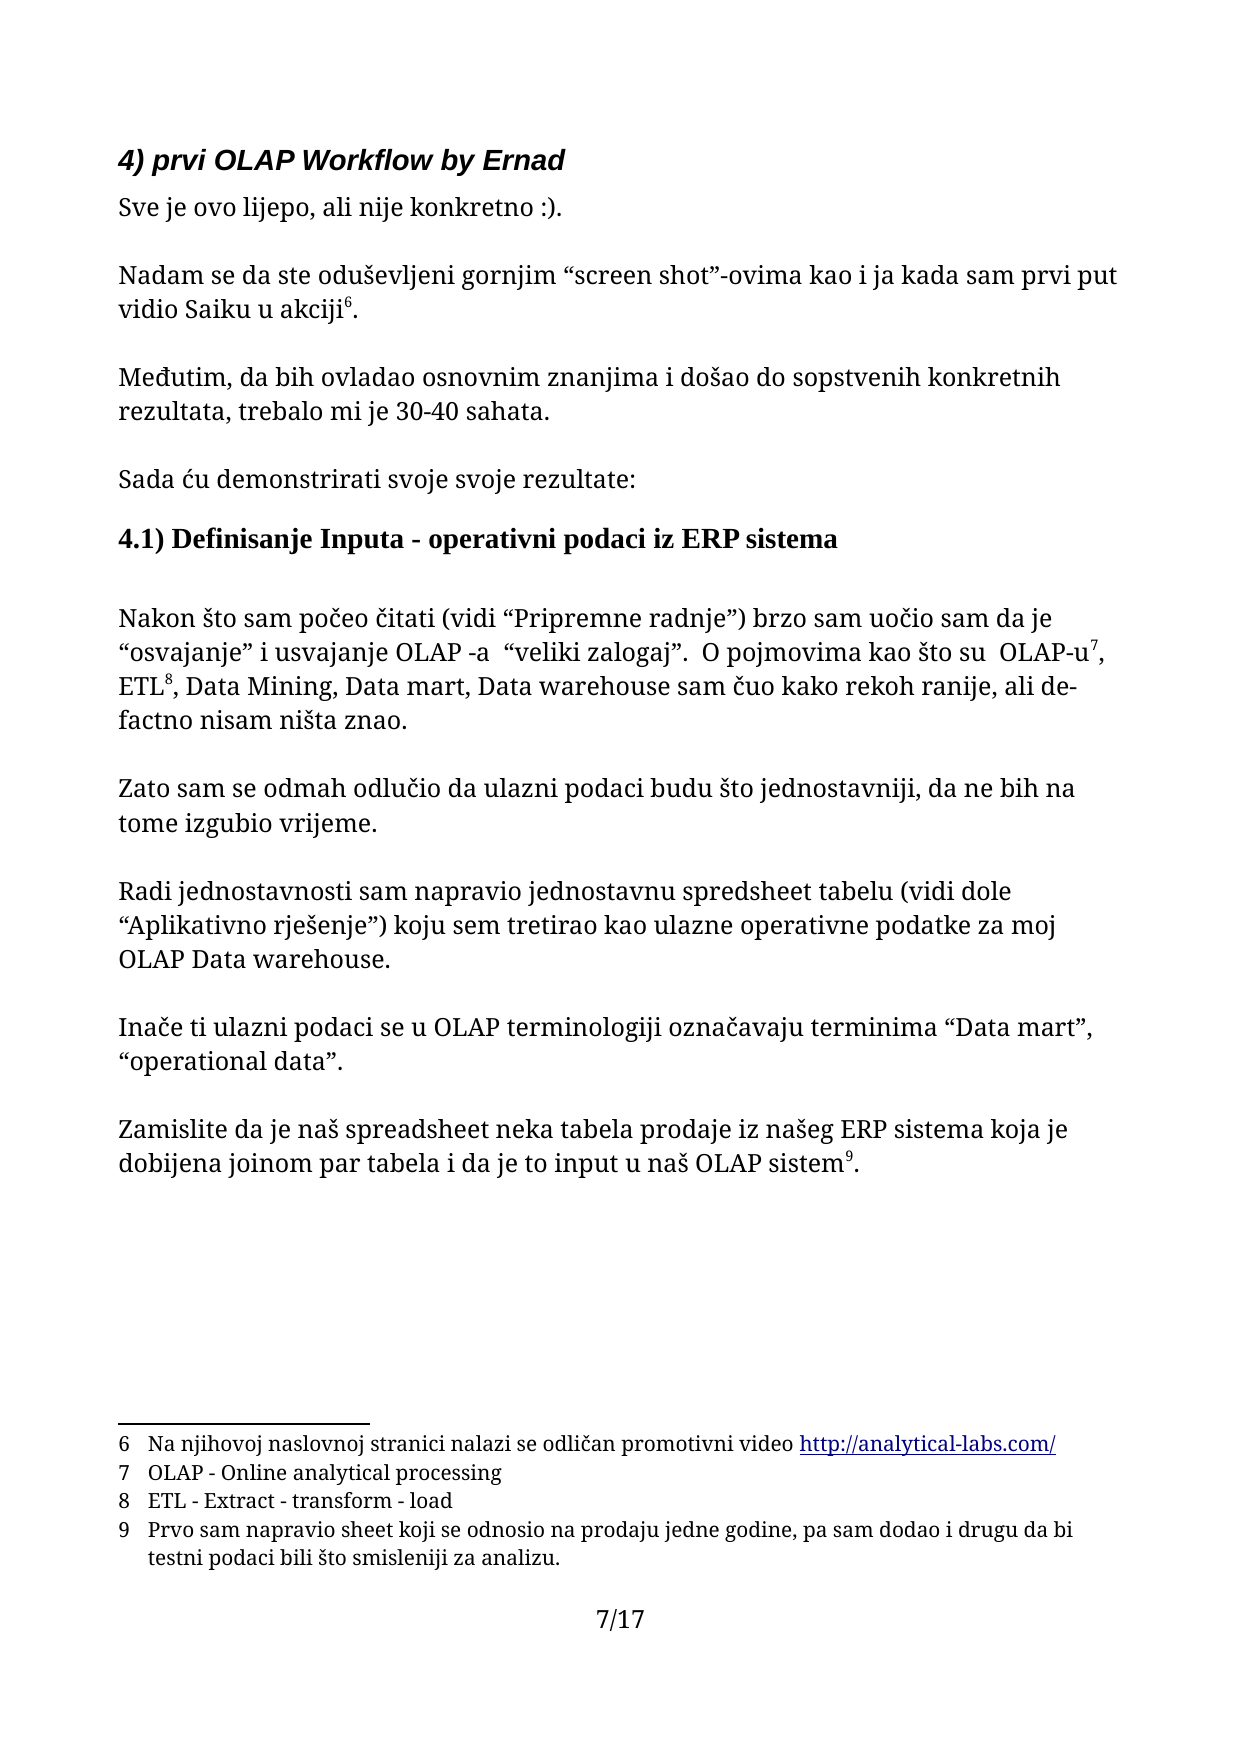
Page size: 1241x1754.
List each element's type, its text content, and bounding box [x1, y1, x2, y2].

text Inače ti ulazni podaci se u OLAP terminologiji označavaju terminima “Data mart”, “operational data”. [118, 1009, 1122, 1078]
text Prvo sam napravio sheet koji se odnosio na prodaju jedne godine, pa sam dodao i drugu da bi testni podaci bili što smisleniji za analizu. [118, 1515, 1122, 1572]
text ETL - Extract - transform - load [118, 1486, 1122, 1515]
text Na njihovoj naslovnoj stranici nalazi se odličan promotivni video http://analytical-labs.com/ [118, 1429, 1122, 1458]
text Sada ću demonstrirati svoje svoje rezultate: [118, 462, 1122, 496]
text Nadam se da ste oduševljeni gornjim “screen shot”-ovima kao i ja kada sam prvi put vidio Saiku u akciji. [118, 257, 1122, 325]
text Zamislite da je naš spreadsheet neka tabela prodaje iz našeg ERP sistema koja je dobijena joinom par tabela i da je to input u naš OLAP sistem. [118, 1112, 1122, 1180]
subtitle 4) prvi OLAP Workflow by Ernad [118, 143, 1122, 177]
subtitle 4.1) Definisanje Inputa - operativni podaci iz ERP sistema [118, 521, 1122, 554]
text Nakon što sam počeo čitati (vidi “Pripremne radnje”) brzo sam uočio sam da je “osvajanje” i usvajanje OLAP -a “veliki zalogaj”. O pojmovima kao što su OLAP-u, ETL, Data Mining, Data mart, Data warehouse sam čuo kako rekoh ranije, ali de-factno nisam ništa znao. [118, 601, 1122, 737]
text Međutim, da bih ovladao osnovnim znanjima i došao do sopstvenih konkretnih rezultata, trebalo mi je 30-40 sahata. [118, 359, 1122, 428]
text Zato sam se odmah odlučio da ulazni podaci budu što jednostavniji, da ne bih na tome izgubio vrijeme. [118, 771, 1122, 839]
text OLAP - Online analytical processing [118, 1458, 1122, 1486]
text Radi jednostavnosti sam napravio jednostavnu spredsheet tabelu (vidi dole “Aplikativno rješenje”) koju sem tretirao kao ulazne operativne podatke za moj OLAP Data warehouse. [118, 873, 1122, 976]
text Sve je ovo lijepo, ali nije konkretno :). [118, 189, 1122, 223]
